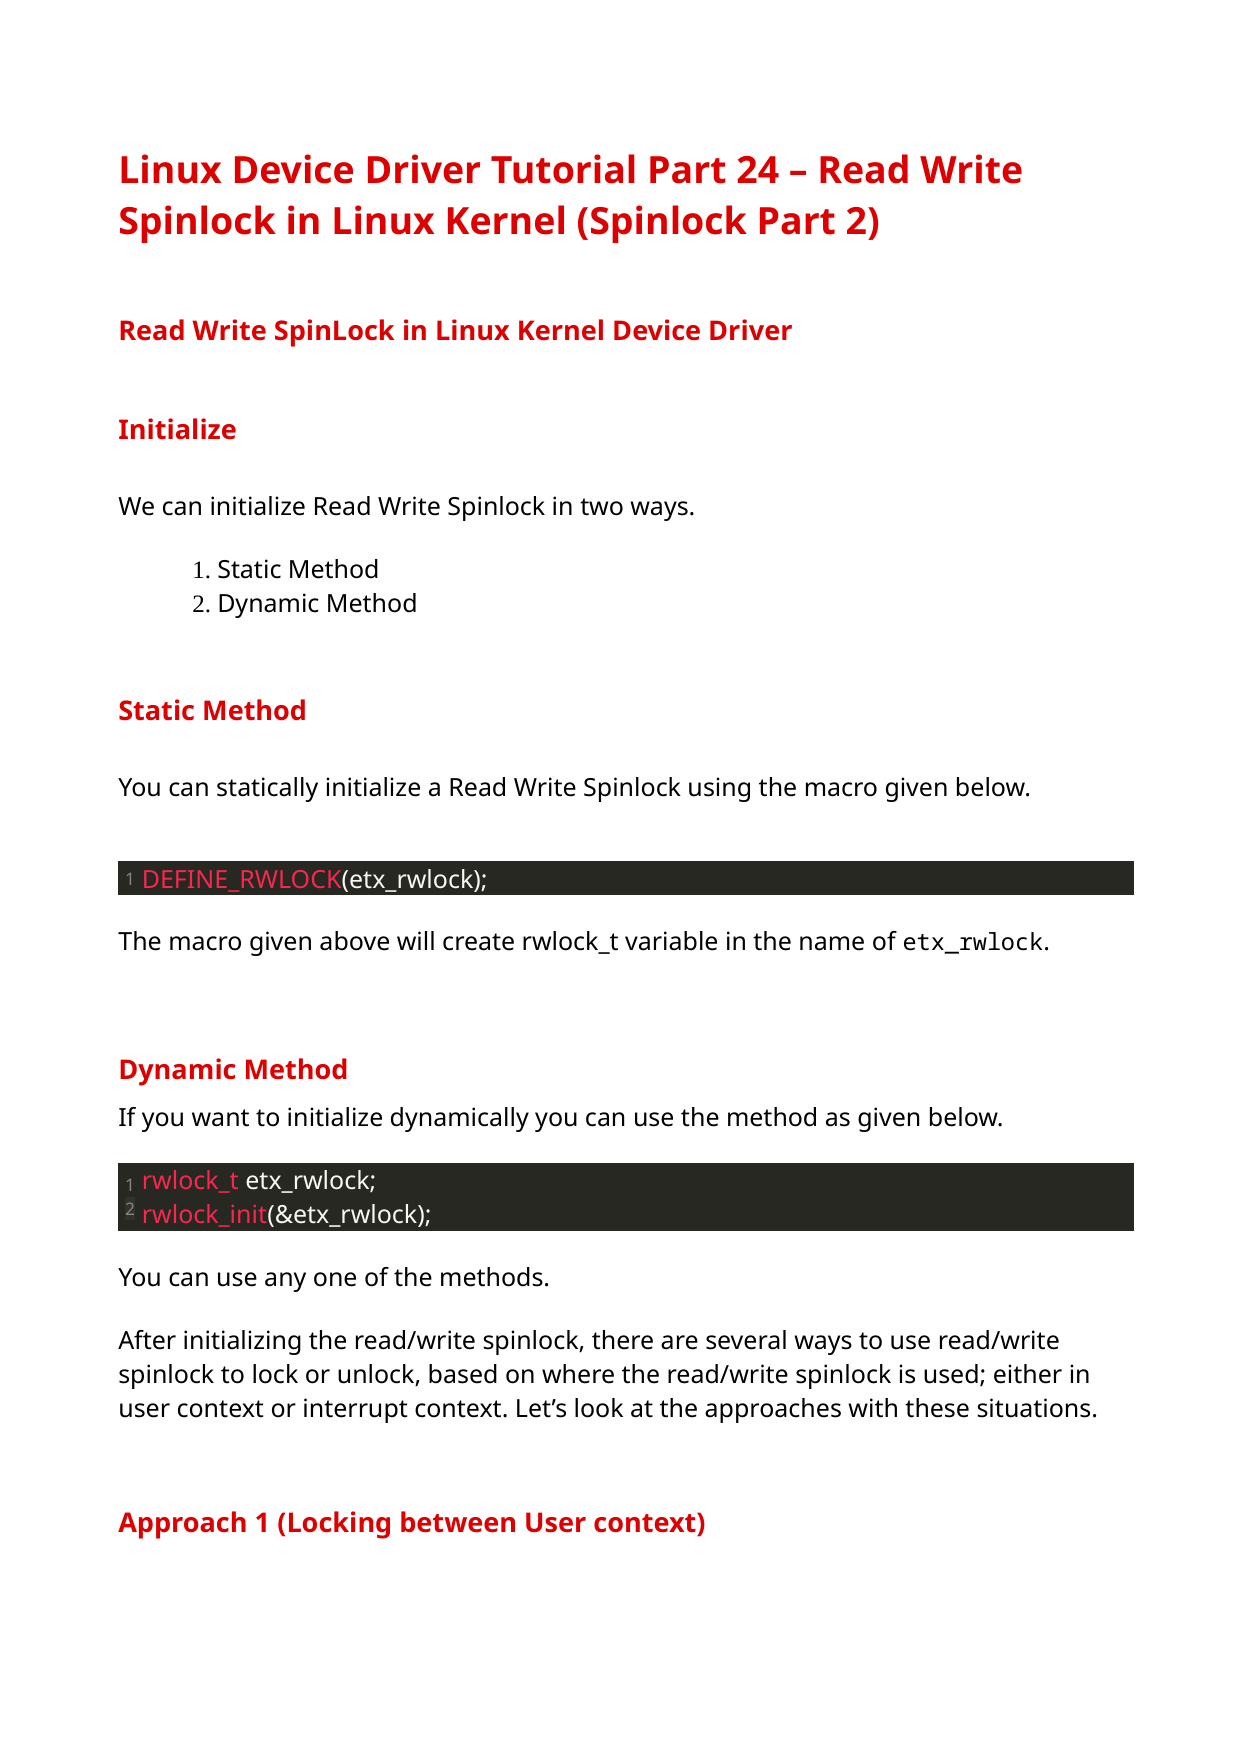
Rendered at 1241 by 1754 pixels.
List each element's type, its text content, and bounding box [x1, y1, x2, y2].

text If you want to initialize dynamically you can use the method as given below. [118, 1100, 1122, 1134]
text 1. Static Method [118, 551, 1122, 585]
table_header DEFINE_RWLOCK(etx_rwlock); [142, 861, 1134, 895]
subtitle Dynamic Method [118, 1051, 1122, 1087]
table_header rwlock_t etx_rwlock; rwlock_init(&etx_rwlock); [142, 1163, 1134, 1197]
text After initializing the read/write spinlock, there are several ways to use read/write spinlock to lock or unlock, based on where the read/write spinlock is used; either in user context or interrupt context. Let’s look at the approaches with these situations. [118, 1322, 1122, 1425]
table_header 1 2 [118, 1163, 142, 1231]
table_header 1 [118, 861, 142, 895]
text 2. Dynamic Method [118, 585, 1122, 619]
subtitle Approach 1 (Locking between User context) [118, 1503, 1122, 1540]
text You can statically initialize a Read Write Spinlock using the macro given below. [118, 770, 1122, 804]
text We can initialize Read Write Spinlock in two ways. [118, 488, 1122, 523]
subtitle Static Method [118, 692, 1122, 728]
text The macro given above will create rwlock_t variable in the name of etx_rwlock. [118, 924, 1122, 958]
subtitle Initialize [118, 410, 1122, 447]
subtitle Linux Device Driver Tutorial Part 24 – Read Write Spinlock in Linux Kernel (Spinlock Part 2) [118, 143, 1122, 245]
text You can use any one of the methods. [118, 1260, 1122, 1294]
subtitle Read Write SpinLock in Linux Kernel Device Driver [118, 311, 1122, 348]
